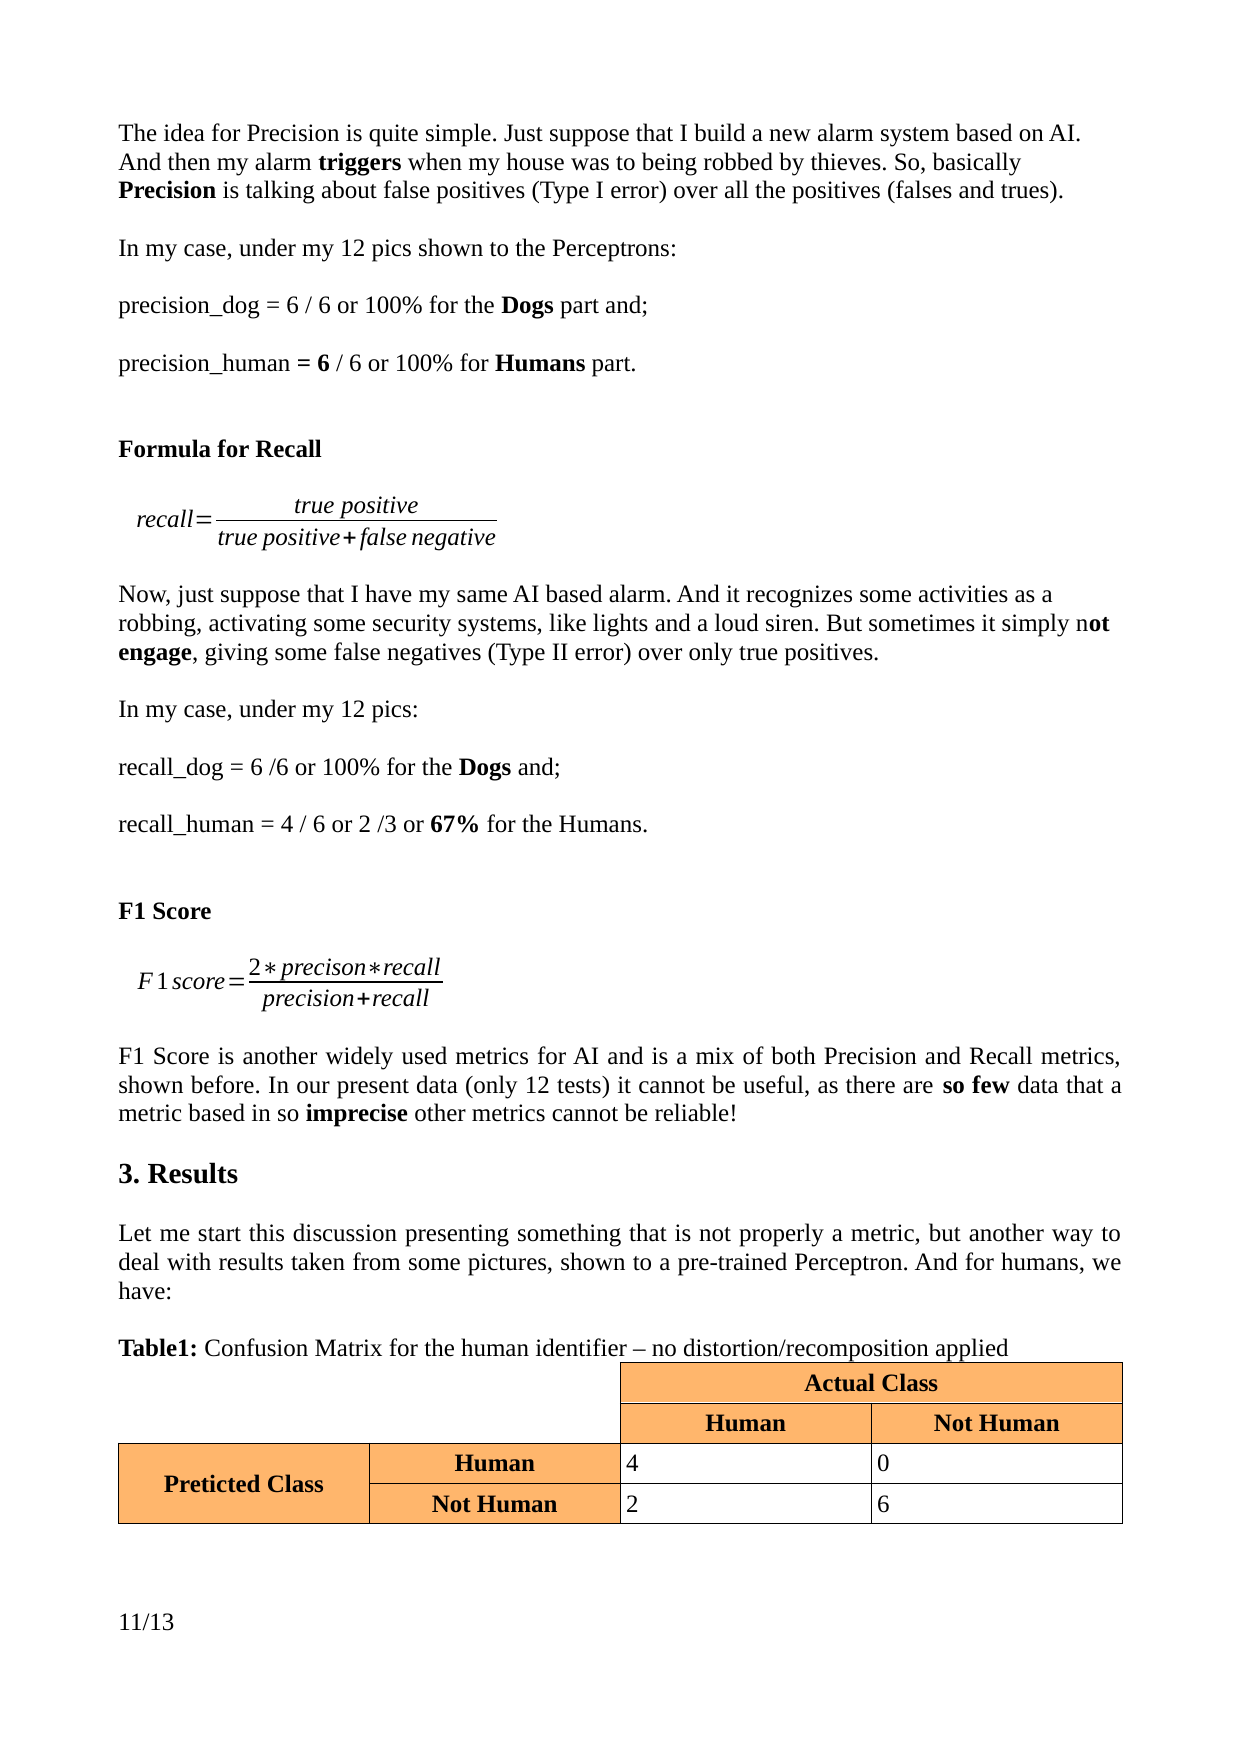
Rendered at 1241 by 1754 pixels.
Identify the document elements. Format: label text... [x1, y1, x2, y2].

text precision_human = 6 / 6 or 100% for Humans part. [118, 348, 1122, 377]
table_cell 4 [621, 1444, 871, 1483]
table_cell Human [621, 1404, 871, 1443]
text precision_dog = 6 / 6 or 100% for the Dogs part and; [118, 291, 1122, 319]
table_cell [369, 1403, 620, 1443]
table_cell 0 [872, 1444, 1122, 1483]
text Formula for Recall [118, 434, 1122, 463]
text 3. Results [118, 1156, 1122, 1189]
table_cell Not Human [370, 1484, 620, 1523]
table_cell [118, 1403, 369, 1443]
text Table1: Confusion Matrix for the human identifier – no distortion/recomposition applied [118, 1333, 1122, 1362]
table_header Actual Class [621, 1363, 1122, 1402]
table_cell Not Human [872, 1404, 1122, 1443]
table_cell Human [370, 1444, 620, 1483]
text Let me start this discussion presenting something that is not properly a metric, but another way to deal with results taken from some pictures, shown to a pre-trained Perceptron. And for humans, we have: [118, 1218, 1122, 1304]
table_cell Preticted Class [119, 1444, 369, 1523]
text recall_human = 4 / 6 or 2 /3 or 67% for the Humans. [118, 809, 1122, 838]
text Now, just suppose that I have my same AI based alarm. And it recognizes some activities as a robbing, activating some security systems, like lights and a loud siren. But sometimes it simply not engage, giving some false negatives (Type II error) over only true positives. [118, 579, 1122, 666]
text In my case, under my 12 pics shown to the Perceptrons: [118, 233, 1122, 262]
text recall_dog = 6 /6 or 100% for the Dogs and; [118, 752, 1122, 781]
text In my case, under my 12 pics: [118, 694, 1122, 723]
text The idea for Precision is quite simple. Just suppose that I build a new alarm system based on AI. And then my alarm triggers when my house was to being robbed by thieves. So, basically Precision is talking about false positives (Type I error) over all the positives (falses and trues). [118, 118, 1122, 204]
text F1 Score is another widely used metrics for AI and is a mix of both Precision and Recall metrics, shown before. In our present data (only 12 tests) it cannot be useful, as there are so few data that a metric based in so imprecise other metrics cannot be reliable! [118, 1041, 1122, 1127]
table_header [369, 1362, 620, 1402]
table_header [118, 1362, 369, 1402]
table_cell 6 [872, 1484, 1122, 1523]
text F1 Score [118, 896, 1122, 924]
table_cell 2 [621, 1484, 871, 1523]
